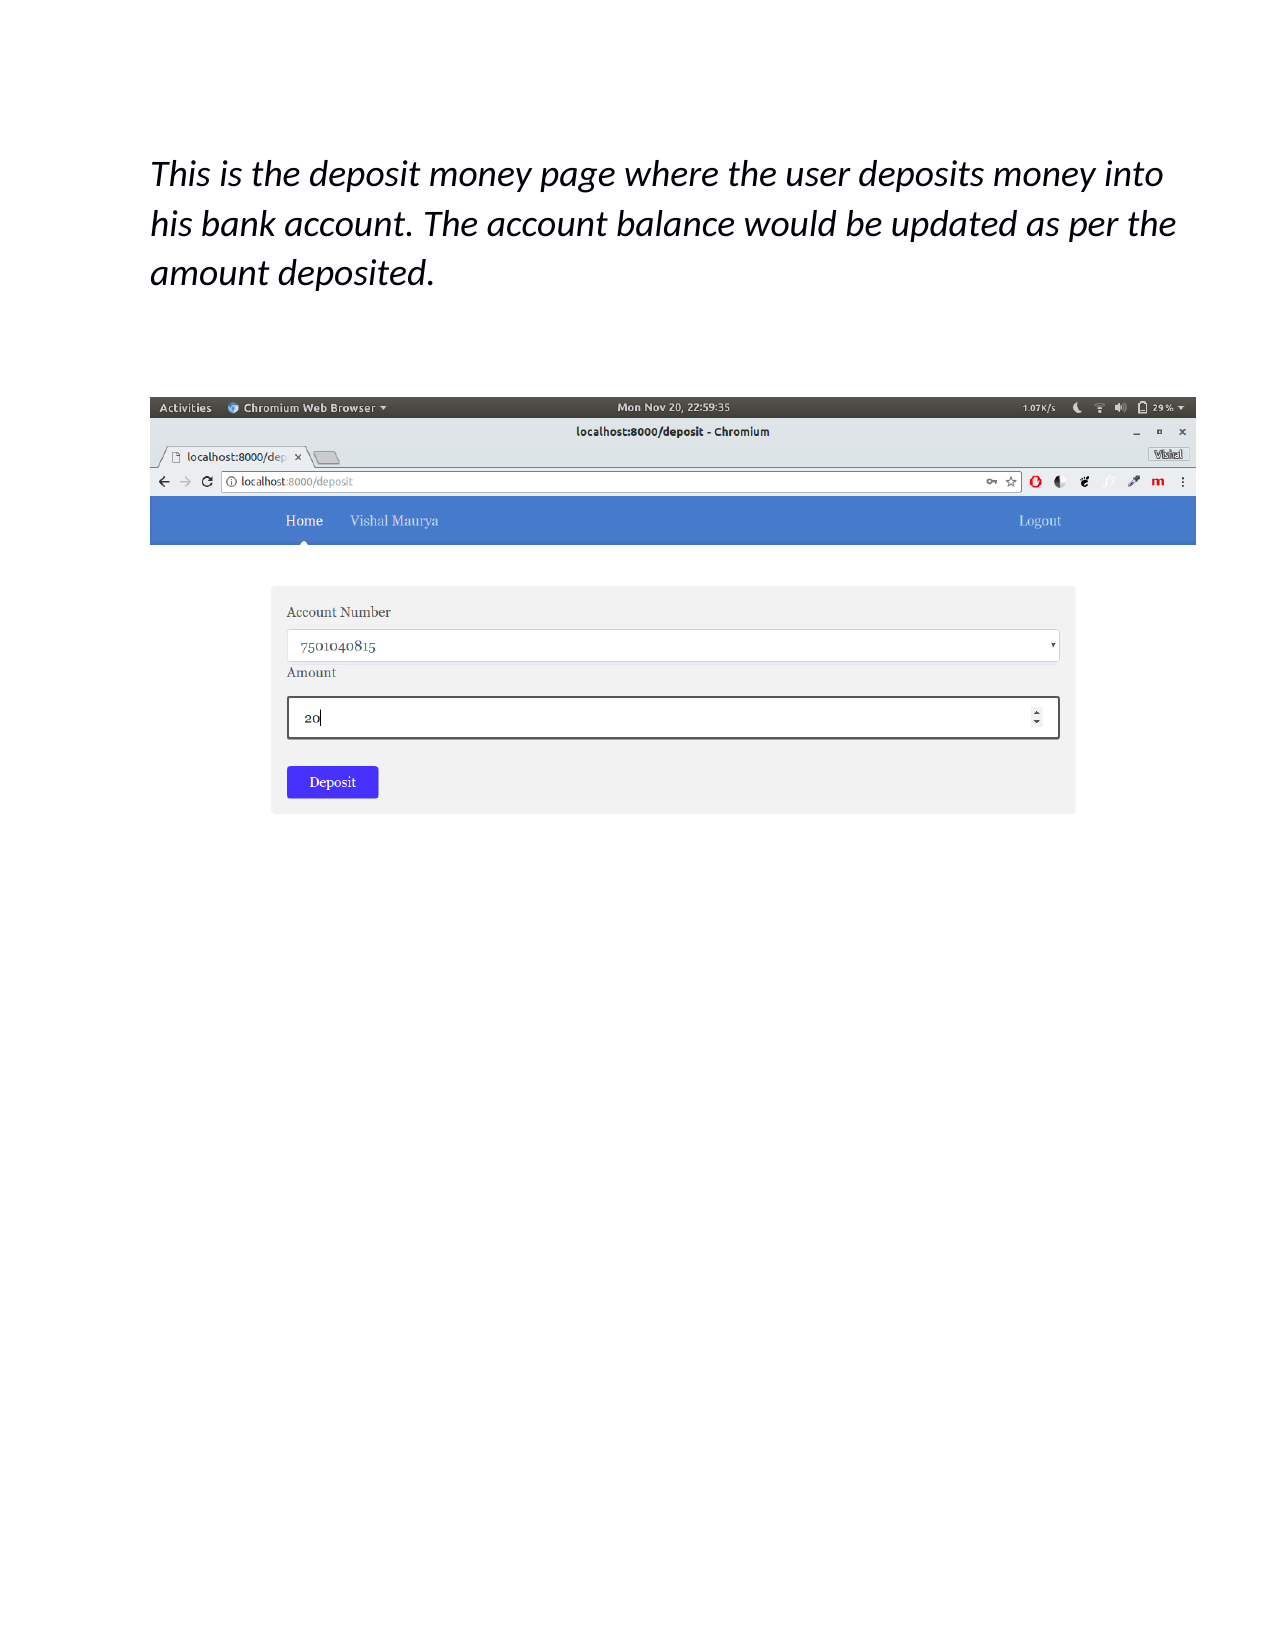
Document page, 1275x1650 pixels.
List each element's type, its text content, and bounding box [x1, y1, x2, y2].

text This is the deposit money page where the user deposits money into his bank account. The account balance would be updated as per the amount deposited. [150, 150, 1196, 295]
picture [150, 397, 1196, 986]
